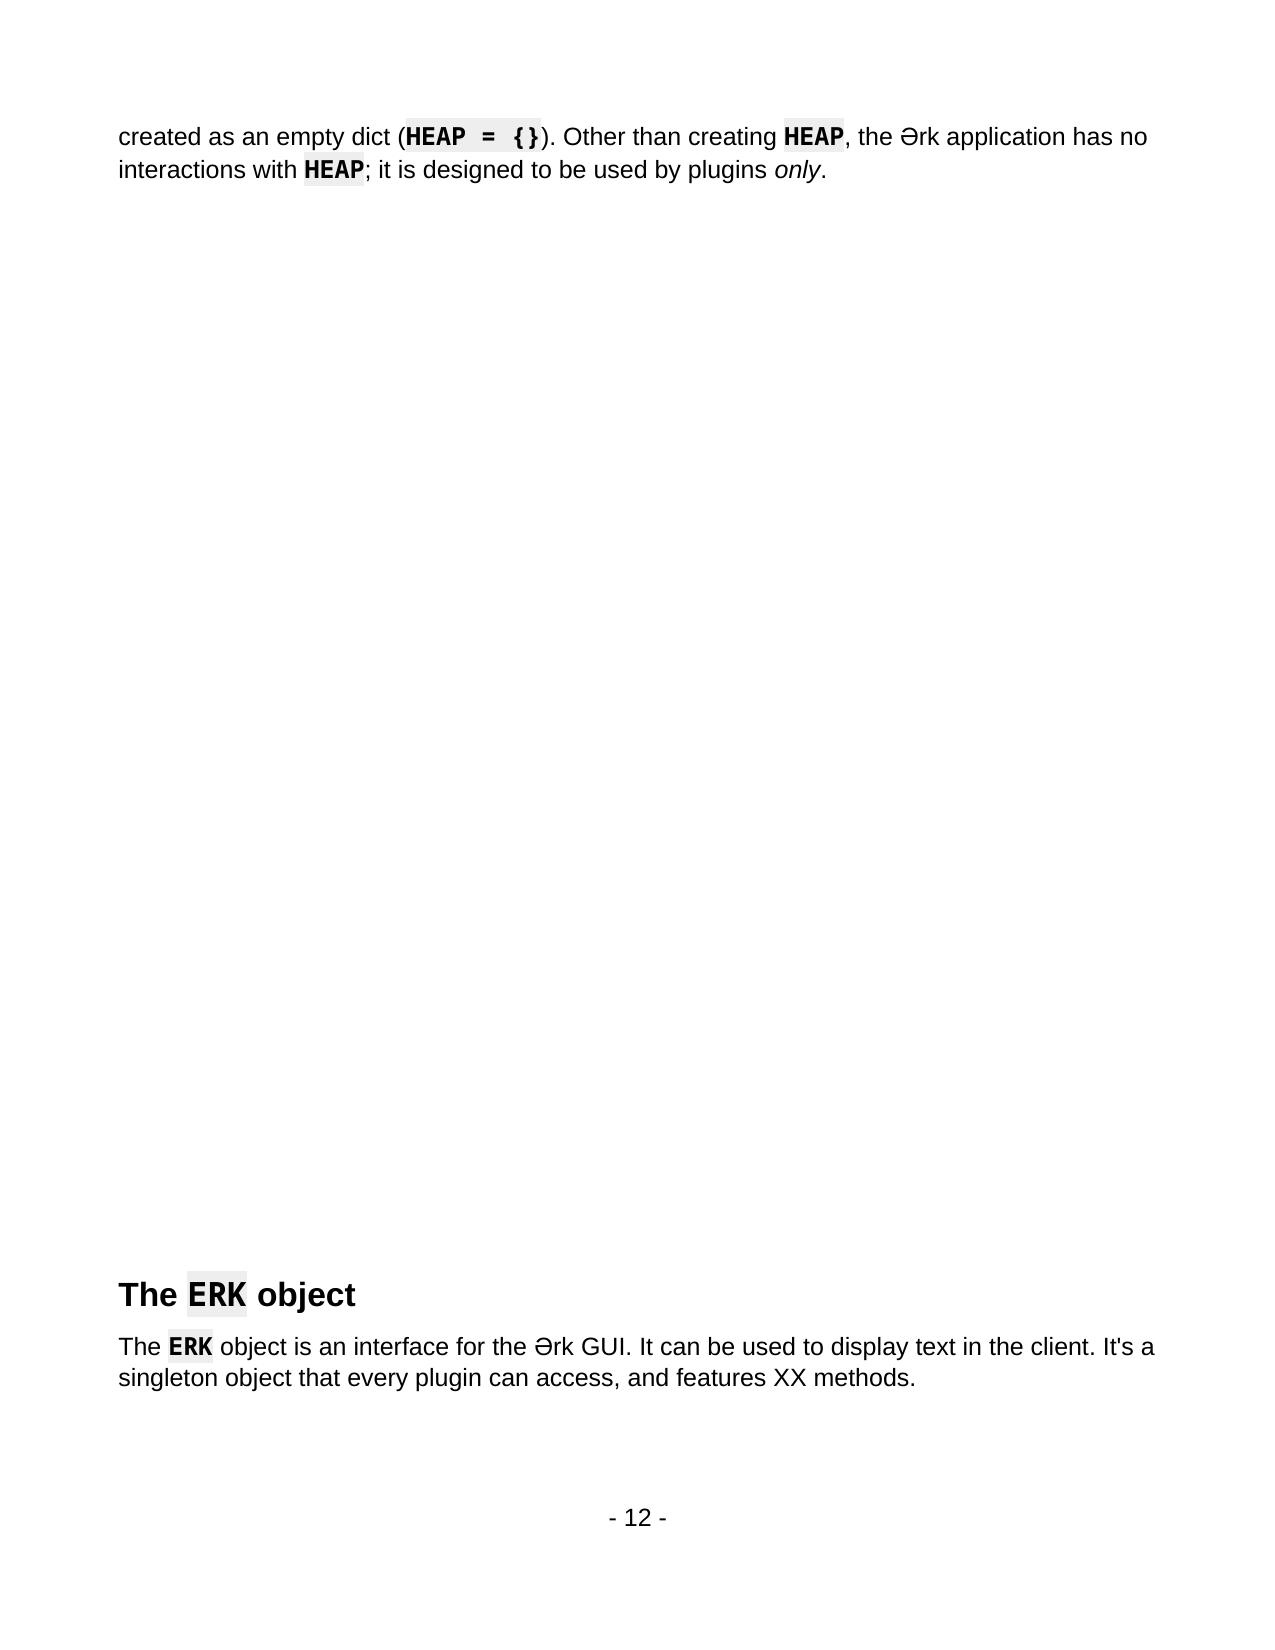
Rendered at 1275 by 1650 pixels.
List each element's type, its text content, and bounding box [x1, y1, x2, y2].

subtitle The ERK object [118, 1271, 187, 1317]
text The ERK object is an interface for the Ərk GUI. It can be used to display text in the client. It's a singleton object that every plugin can access, and features XX methods. [118, 1329, 1157, 1392]
subtitle The ERK object [247, 1271, 1157, 1317]
text created as an empty dict (HEAP = {}). Other than creating HEAP, the Ərk application has no interactions with HEAP; it is designed to be used by plugins only. [118, 118, 1157, 186]
